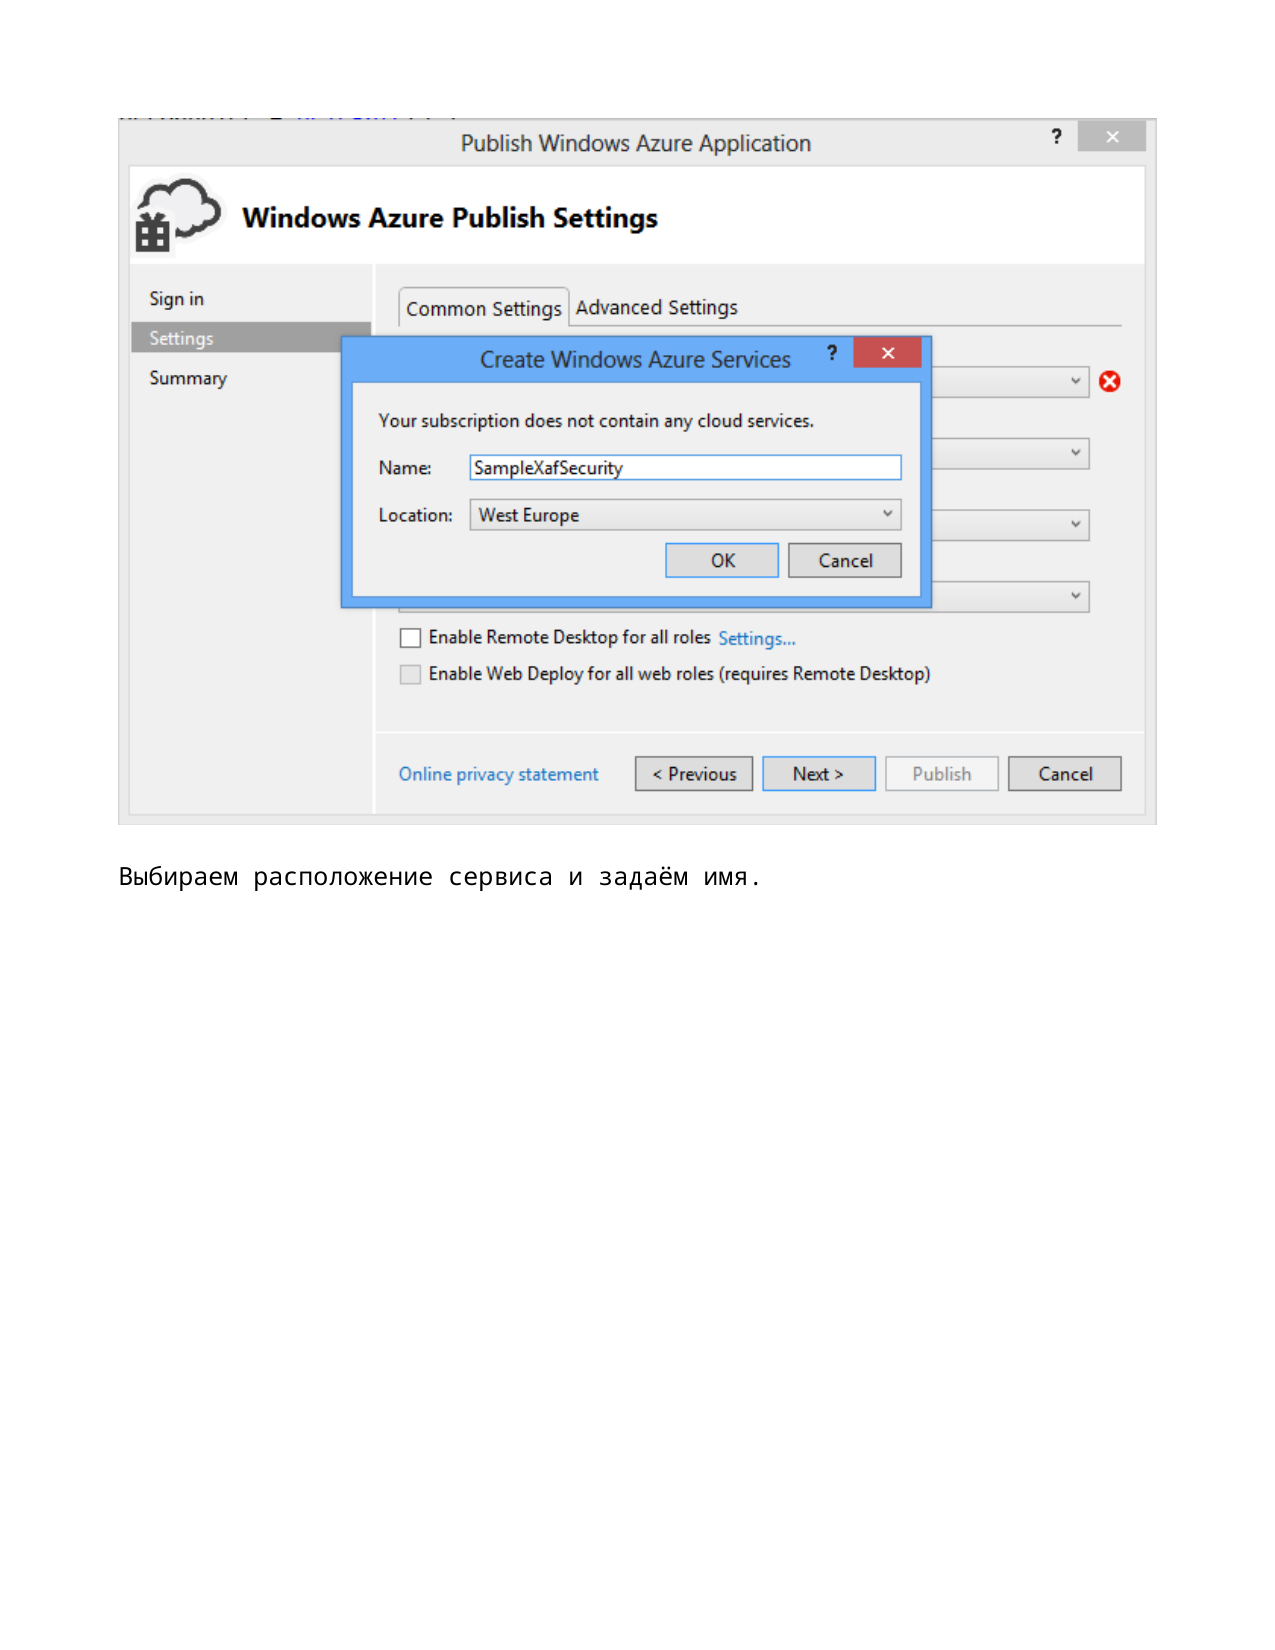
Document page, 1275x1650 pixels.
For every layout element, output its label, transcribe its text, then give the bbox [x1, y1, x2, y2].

text Выбираем расположение сервиса и задаём имя. [118, 859, 1157, 893]
